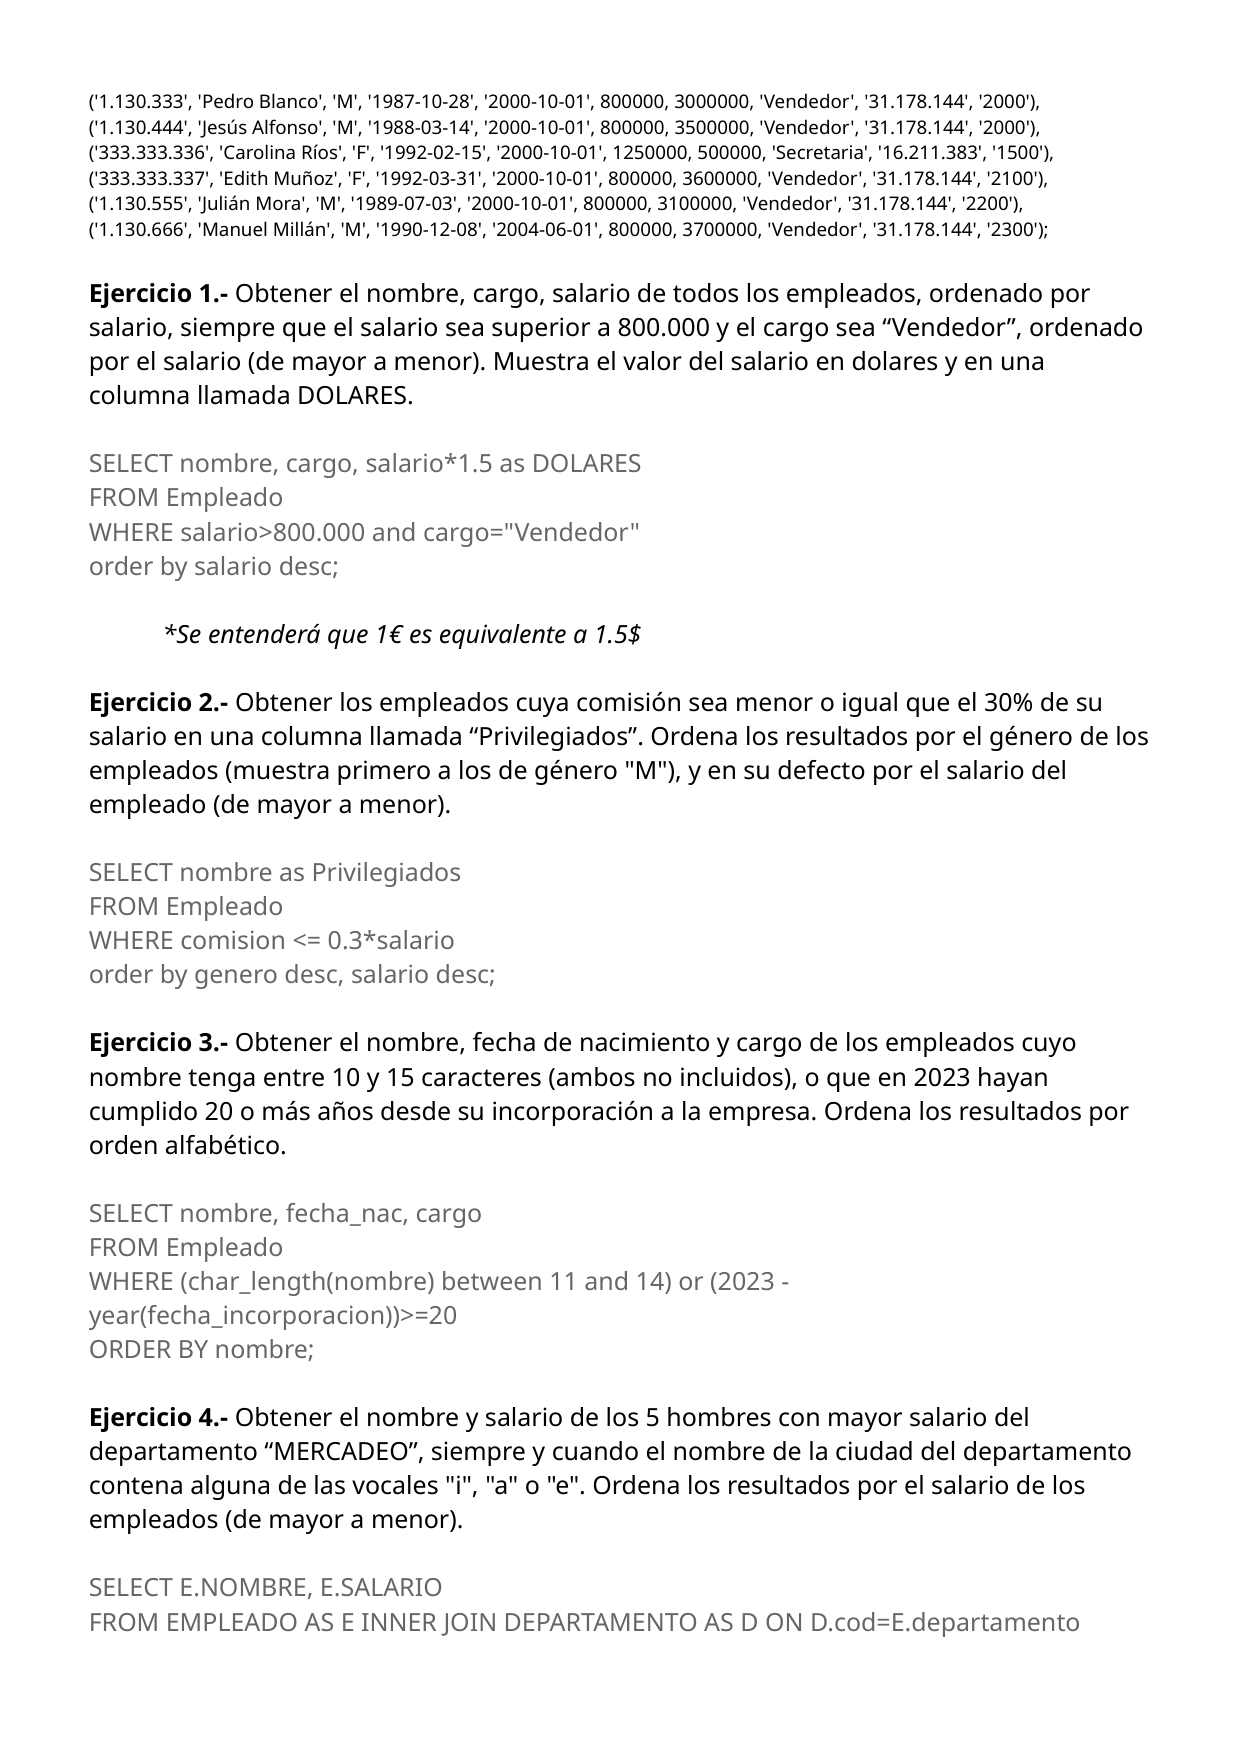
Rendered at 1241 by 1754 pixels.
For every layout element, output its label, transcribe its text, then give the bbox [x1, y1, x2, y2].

text ('1.130.333', 'Pedro Blanco', 'M', '1987-10-28', '2000-10-01', 800000, 3000000, 'Vendedor', '31.178.144', '2000'), ('1.130.444', 'Jesús Alfonso', 'M', '1988-03-14', '2000-10-01', 800000, 3500000, 'Vendedor', '31.178.144', '2000'), ('333.333.336', 'Carolina Ríos', 'F', '1992-02-15', '2000-10-01', 1250000, 500000, 'Secretaria', '16.211.383', '1500'), ('333.333.337', 'Edith Muñoz', 'F', '1992-03-31', '2000-10-01', 800000, 3600000, 'Vendedor', '31.178.144', '2100'), ('1.130.555', 'Julián Mora', 'M', '1989-07-03', '2000-10-01', 800000, 3100000, 'Vendedor', '31.178.144', '2200'), ('1.130.666', 'Manuel Millán', 'M', '1990-12-08', '2004-06-01', 800000, 3700000, 'Vendedor', '31.178.144', '2300'); Ejercicio 1.- Obtener el nombre, cargo, salario de todos los empleados, ordenado por salario, siempre que el salario sea superior a 800.000 y el cargo sea “Vendedor”, ordenado por el salario (de mayor a menor). Muestra el valor del salario en dolares y en una columna llamada DOLARES. [88, 88, 1152, 412]
text SELECT E.NOMBRE, E.SALARIO FROM EMPLEADO AS E INNER JOIN DEPARTAMENTO AS D ON D.cod=E.departamento [88, 1536, 1152, 1638]
text *Se entenderá que 1€ es equivalente a 1.5$ Ejercicio 2.- Obtener los empleados cuya comisión sea menor o igual que el 30% de su salario en una columna llamada “Privilegiados”. Ordena los resultados por el género de los empleados (muestra primero a los de género "M"), y en su defecto por el salario del empleado (de mayor a menor). SELECT nombre as Privilegiados FROM Empleado WHERE comision <= 0.3*salario order by genero desc, salario desc; Ejercicio 3.- Obtener el nombre, fecha de nacimiento y cargo de los empleados cuyo nombre tenga entre 10 y 15 caracteres (ambos no incluidos), o que en 2023 hayan cumplido 20 o más años desde su incorporación a la empresa. Ordena los resultados por orden alfabético. SELECT nombre, fecha_nac, cargo FROM Empleado WHERE (char_length(nombre) between 11 and 14) or (2023 -year(fecha_incorporacion))>=20 ORDER BY nombre; Ejercicio 4.- Obtener el nombre y salario de los 5 hombres con mayor salario del departamento “MERCADEO”, siempre y cuando el nombre de la ciudad del departamento contena alguna de las vocales "i", "a" o "e". Ordena los resultados por el salario de los empleados (de mayor a menor). [88, 616, 1152, 1536]
text SELECT nombre, cargo, salario*1.5 as DOLARES FROM Empleado WHERE salario>800.000 and cargo="Vendedor" order by salario desc; [88, 412, 1152, 582]
